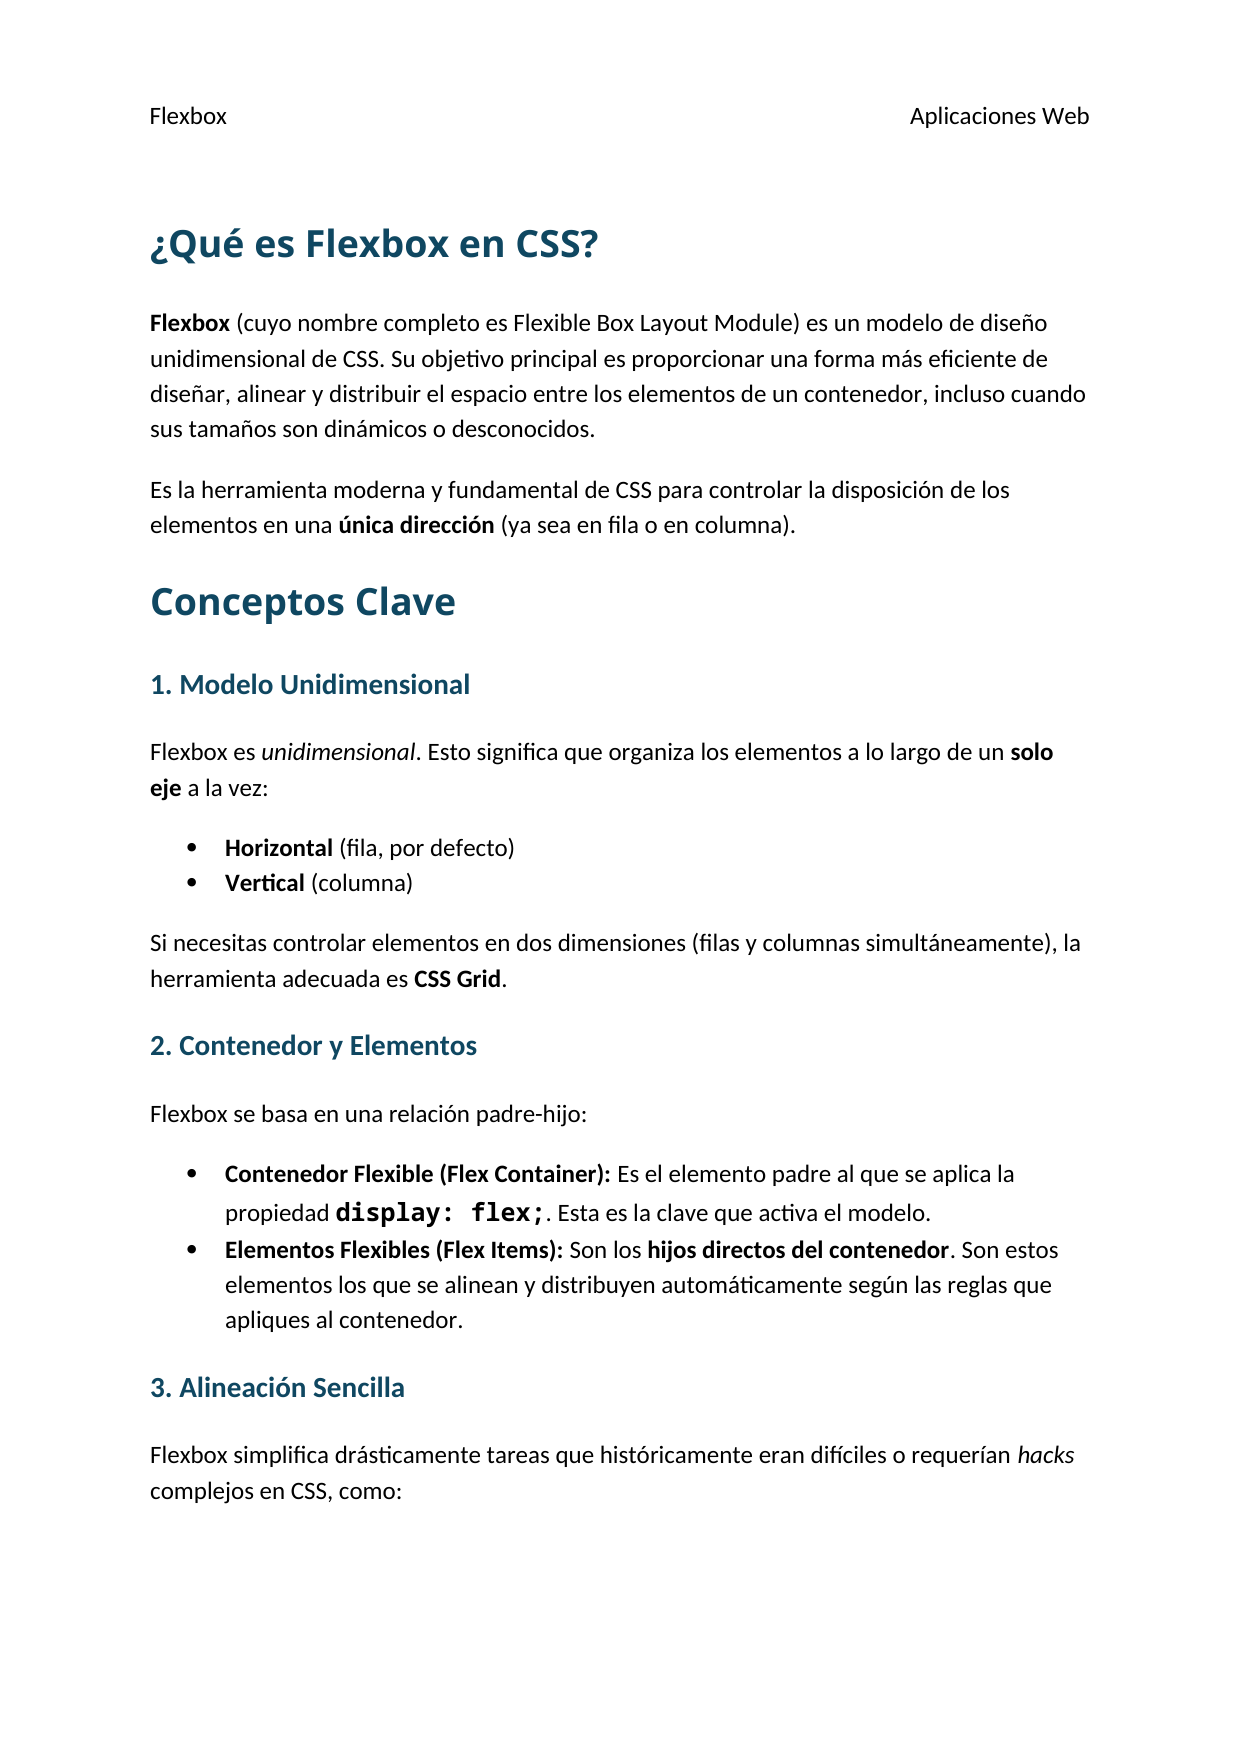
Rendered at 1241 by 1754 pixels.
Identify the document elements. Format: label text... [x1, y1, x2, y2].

list Vertical (columna) [187, 867, 1090, 898]
text Flexbox (cuyo nombre completo es Flexible Box Layout Module) es un modelo de diseño unidimensional de CSS. Su objetivo principal es proporcionar una forma más eficiente de diseñar, alinear y distribuir el espacio entre los elementos de un contenedor, incluso cuando sus tamaños son dinámicos o desconocidos. [150, 307, 1090, 444]
text Flexbox es unidimensional. Esto significa que organiza los elementos a lo largo de un solo eje a la vez: [150, 736, 1090, 802]
text Flexbox se basa en una relación padre-hijo: [150, 1098, 1090, 1128]
subtitle 3. Alineación Sencilla [150, 1369, 1090, 1404]
subtitle ¿Qué es Flexbox en CSS? [150, 217, 1090, 268]
text Es la herramienta moderna y fundamental de CSS para controlar la disposición de los elementos en una única dirección (ya sea en fila o en columna). [150, 474, 1090, 539]
text Si necesitas controlar elementos en dos dimensiones (filas y columnas simultáneamente), la herramienta adecuada es CSS Grid. [150, 928, 1090, 993]
subtitle 1. Modelo Unidimensional [150, 666, 1090, 701]
text Flexbox simplifica drásticamente tareas que históricamente eran difíciles o requerían hacks complejos en CSS, como: [150, 1439, 1090, 1505]
subtitle 2. Contenedor y Elementos [150, 1027, 1090, 1063]
list Elementos Flexibles (Flex Items): Son los hijos directos del contenedor. Son estos elementos los que se alinean y distribuyen automáticamente según las reglas que apliques al contenedor. [187, 1234, 1090, 1335]
list Contenedor Flexible (Flex Container): Es el elemento padre al que se aplica la propiedad display: flex;. Esta es la clave que activa el modelo. [187, 1158, 1090, 1228]
subtitle Conceptos Clave [150, 576, 1090, 627]
list Horizontal (fila, por defecto) [187, 832, 1090, 862]
